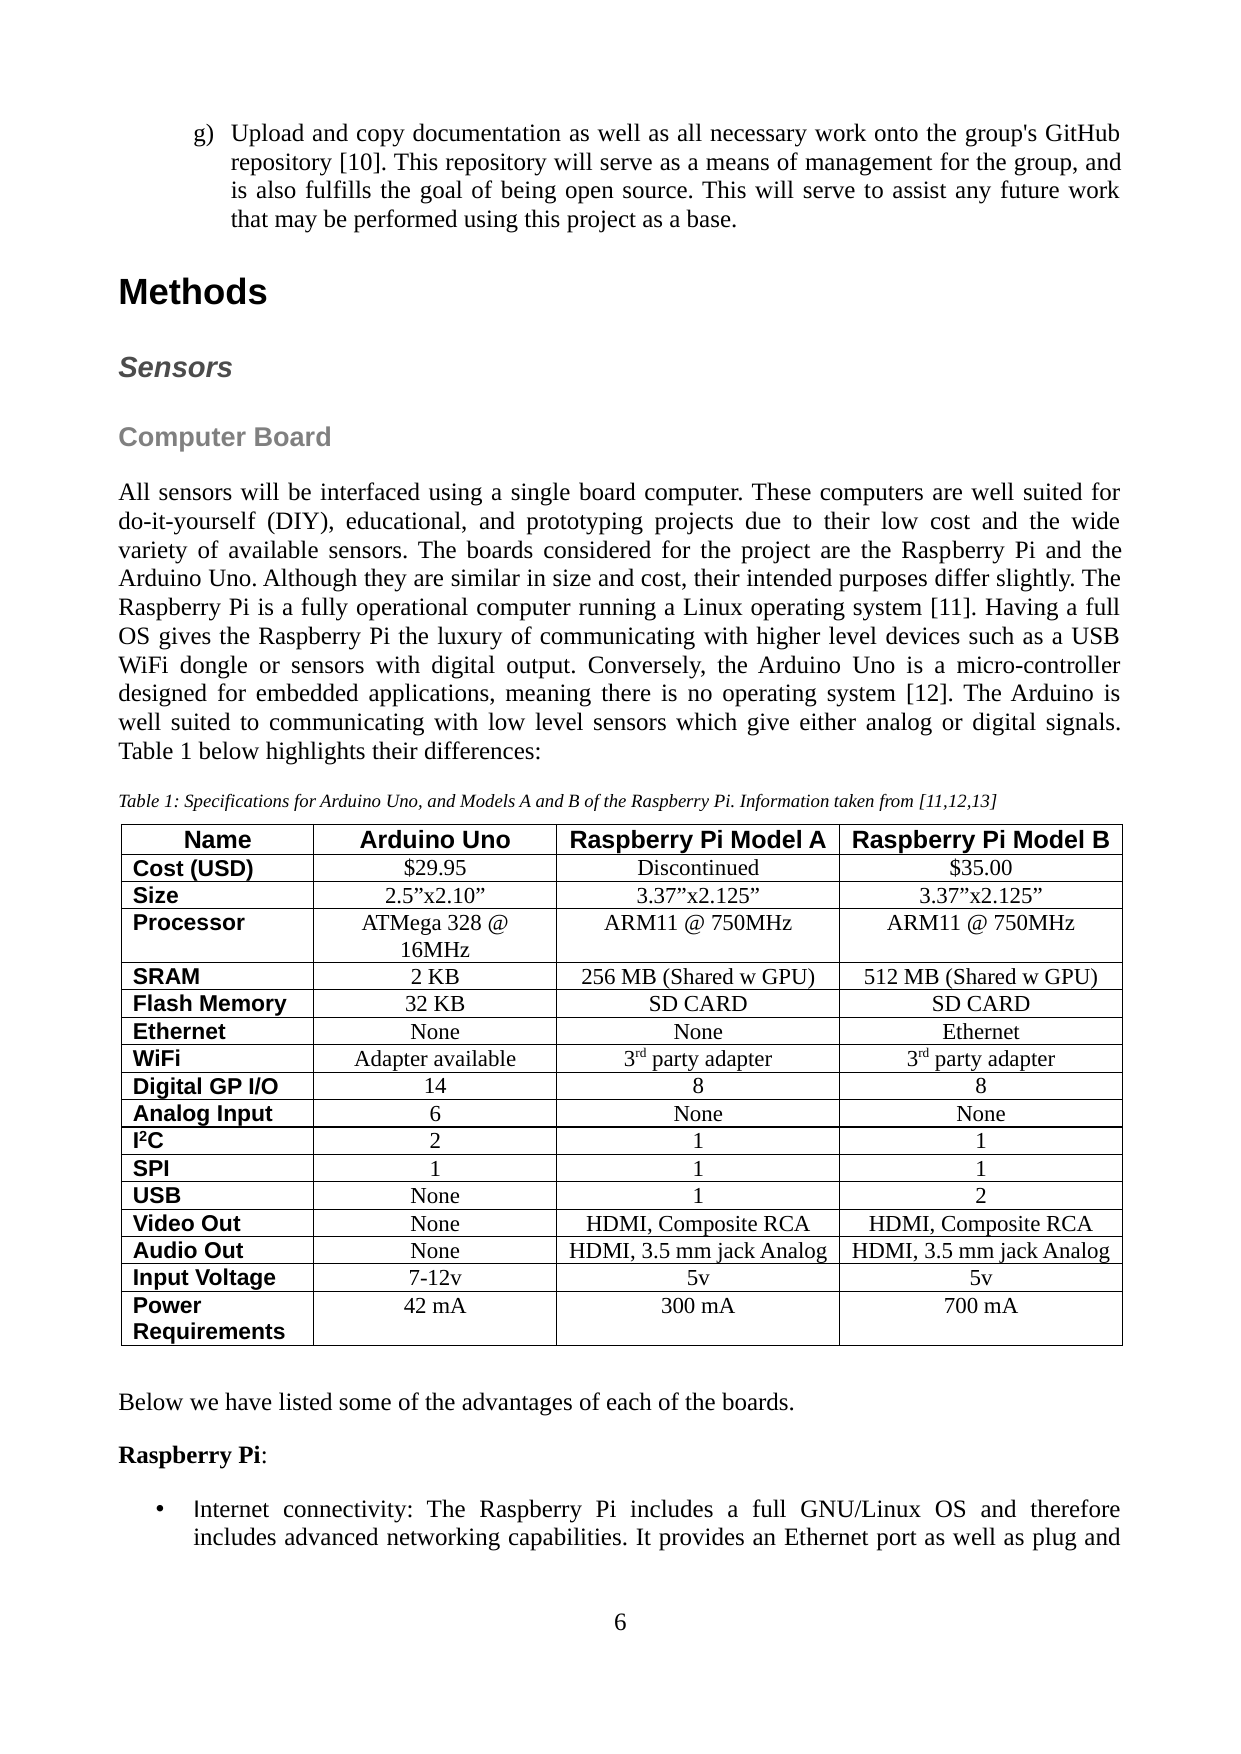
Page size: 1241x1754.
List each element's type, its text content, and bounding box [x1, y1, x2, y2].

text Table 1: Specifications for Arduino Uno, and Models A and B of the Raspberry Pi. Information taken from [11,12,13] [118, 789, 1122, 811]
table_cell 3.37”x2.125” [840, 882, 1122, 908]
table_cell None [314, 1182, 556, 1208]
table_cell 1 [840, 1128, 1122, 1154]
table_cell WiFi [122, 1045, 313, 1072]
subtitle Sensors [118, 350, 1122, 383]
table_cell 2 [314, 1128, 556, 1154]
table_cell 3rd party adapter [840, 1045, 1122, 1072]
table_cell 256 MB (Shared w GPU) [557, 963, 839, 989]
table_cell 6 [314, 1100, 556, 1126]
table_header Arduino Uno [314, 825, 556, 853]
table_cell ARM11 @ 750MHz [840, 909, 1122, 962]
table_header Raspberry Pi Model B [840, 825, 1122, 853]
table_cell 14 [314, 1073, 556, 1099]
table_cell Input Voltage [122, 1264, 313, 1291]
table_cell 5v [840, 1264, 1122, 1291]
table_cell ARM11 @ 750MHz [557, 909, 839, 962]
table_cell Discontinued [557, 855, 839, 881]
table_cell Processor [122, 909, 313, 962]
table_cell Digital GP I/O [122, 1073, 313, 1099]
table_cell None [557, 1100, 839, 1126]
table_cell Audio Out [122, 1237, 313, 1263]
table_cell 1 [557, 1182, 839, 1208]
table_cell None [557, 1018, 839, 1044]
text Below we have listed some of the advantages of each of the boards. [118, 1387, 1122, 1415]
table_cell 512 MB (Shared w GPU) [840, 963, 1122, 989]
table_cell 300 mA [557, 1292, 839, 1344]
list Upload and copy documentation as well as all necessary work onto the group's GitHub repository [10]. This repository will serve as a means of management for the group, and is also fulfills the goal of being open source. This will serve to assist any future work that may be performed using this project as a base. [193, 118, 1122, 233]
table_cell 1 [840, 1155, 1122, 1181]
table_cell 32 KB [314, 990, 556, 1017]
table_cell Ethernet [840, 1018, 1122, 1044]
table_cell SD CARD [840, 990, 1122, 1017]
table_cell 1 [557, 1128, 839, 1154]
table_cell 2.5”x2.10” [314, 882, 556, 908]
table_cell 5v [557, 1264, 839, 1291]
table_cell Cost (USD) [122, 855, 313, 881]
table_cell I2C [122, 1128, 313, 1154]
table_cell HDMI, 3.5 mm jack Analog [840, 1237, 1122, 1263]
table_cell Analog Input [122, 1100, 313, 1126]
table_cell SPI [122, 1155, 313, 1181]
table_cell 8 [557, 1073, 839, 1099]
table_cell HDMI, Composite RCA [840, 1210, 1122, 1236]
table_cell HDMI, Composite RCA [557, 1210, 839, 1236]
table_cell 2 [840, 1182, 1122, 1208]
table_cell None [314, 1237, 556, 1263]
table_cell Video Out [122, 1210, 313, 1236]
table_cell USB [122, 1182, 313, 1208]
table_cell $35.00 [840, 855, 1122, 881]
table_cell ATMega 328 @ 16MHz [314, 909, 556, 962]
table_cell None [314, 1210, 556, 1236]
table_cell 3rd party adapter [557, 1045, 839, 1072]
table_cell SD CARD [557, 990, 839, 1017]
table_cell Flash Memory [122, 990, 313, 1017]
table_cell HDMI, 3.5 mm jack Analog [557, 1237, 839, 1263]
table_cell 1 [314, 1155, 556, 1181]
table_cell Adapter available [314, 1045, 556, 1072]
table_cell 42 mA [314, 1292, 556, 1344]
table_header Name [122, 825, 313, 853]
table_cell Size [122, 882, 313, 908]
subtitle Computer Board [118, 421, 1122, 452]
table_header Raspberry Pi Model A [557, 825, 839, 853]
table_cell $29.95 [314, 855, 556, 881]
table_cell 1 [557, 1155, 839, 1181]
table_cell 8 [840, 1073, 1122, 1099]
text Raspberry Pi: [118, 1440, 1122, 1469]
table_cell None [840, 1100, 1122, 1126]
table_cell 2 KB [314, 963, 556, 989]
table_cell 7-12v [314, 1264, 556, 1291]
table_cell Ethernet [122, 1018, 313, 1044]
table_cell Power Requirements [122, 1292, 313, 1344]
table_cell 3.37”x2.125” [557, 882, 839, 908]
table_cell 700 mA [840, 1292, 1122, 1344]
table_cell None [314, 1018, 556, 1044]
list Internet connectivity: The Raspberry Pi includes a full GNU/Linux OS and therefore includes advanced networking capabilities. It provides an Ethernet port as well as plug and [156, 1494, 1122, 1551]
subtitle Methods [118, 271, 1122, 312]
table_cell SRAM [122, 963, 313, 989]
text All sensors will be interfaced using a single board computer. These computers are well suited for do-it-yourself (DIY), educational, and prototyping projects due to their low cost and the wide variety of available sensors. The boards considered for the project are the Raspberry Pi and the Arduino Uno. Although they are similar in size and cost, their intended purposes differ slightly. The Raspberry Pi is a fully operational computer running a Linux operating system [11]. Having a full OS gives the Raspberry Pi the luxury of communicating with higher level devices such as a USB WiFi dongle or sensors with digital output. Conversely, the Arduino Uno is a micro-controller designed for embedded applications, meaning there is no operating system [12]. The Arduino is well suited to communicating with low level sensors which give either analog or digital signals. Table 1 below highlights their differences: [118, 477, 1122, 765]
